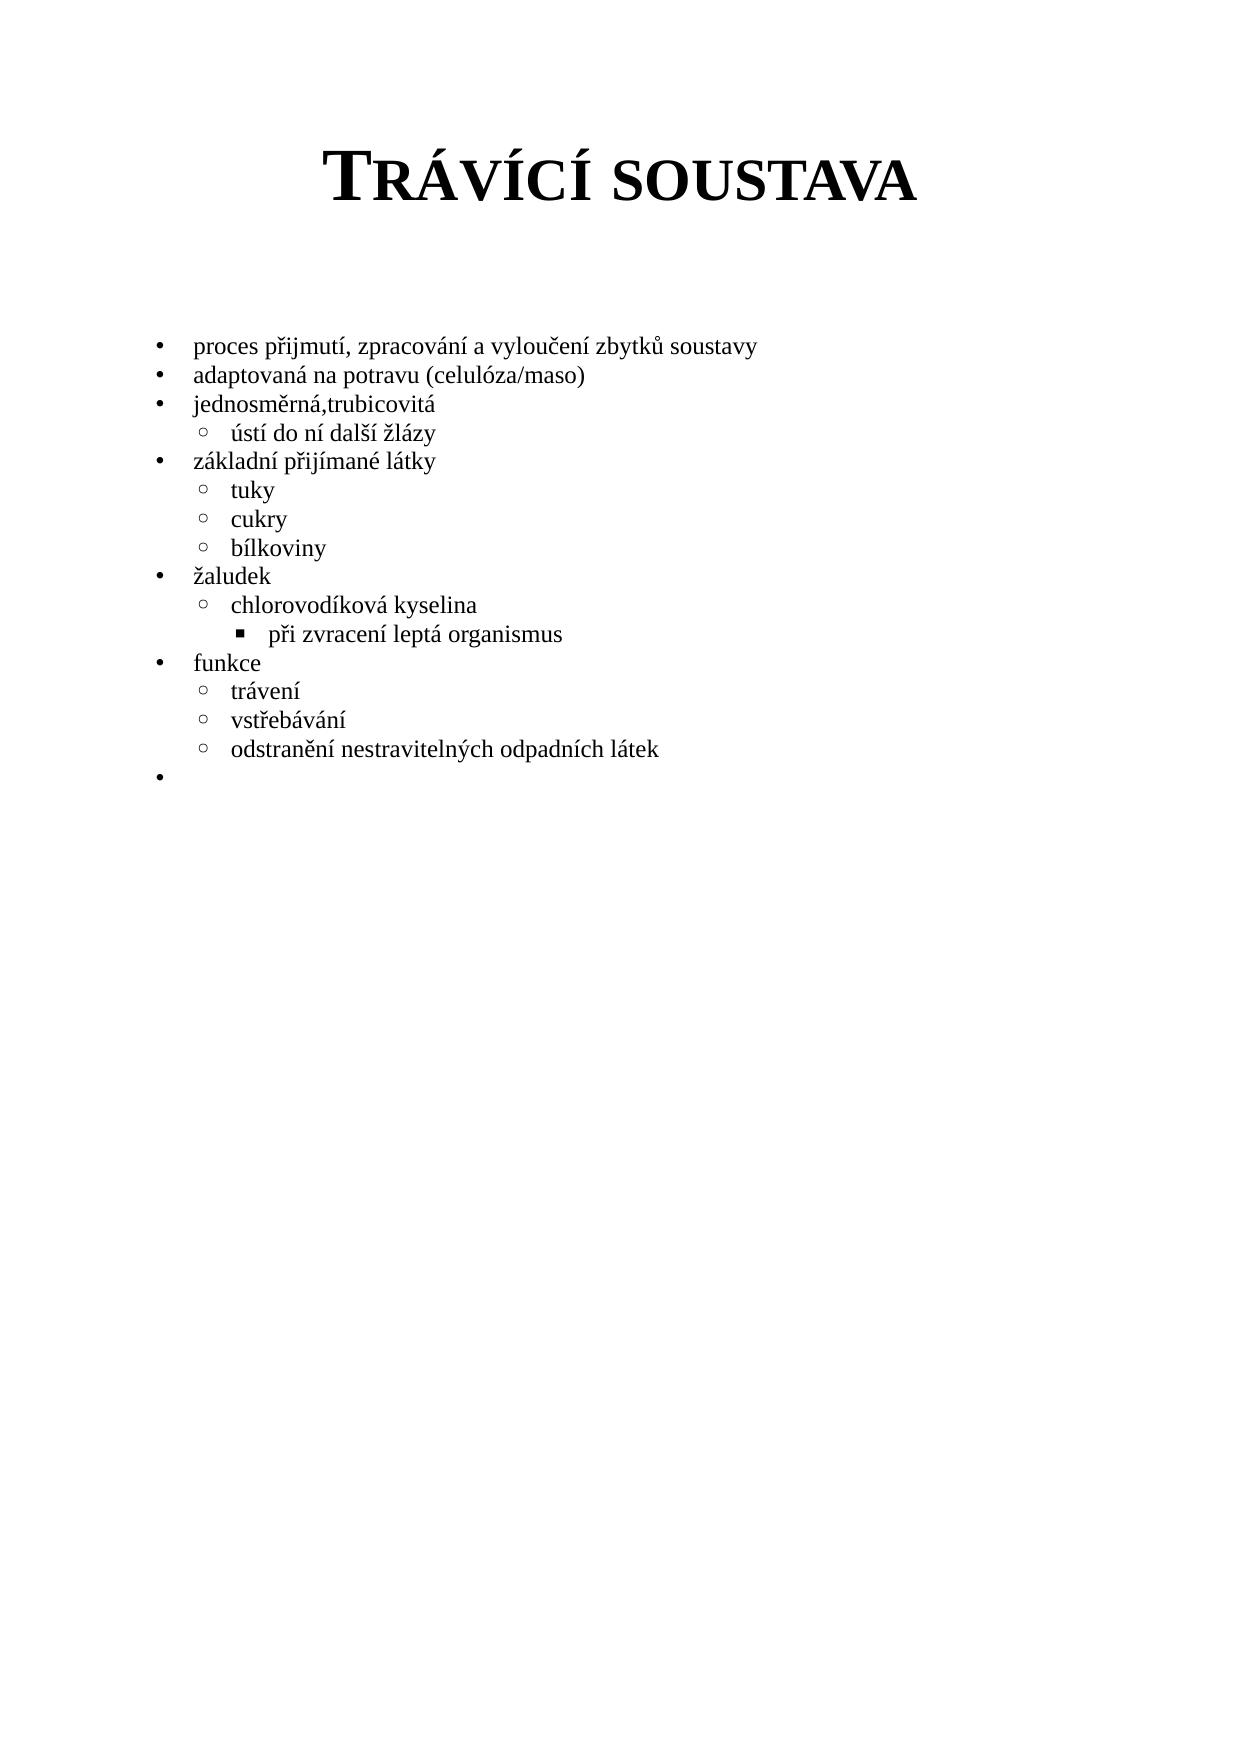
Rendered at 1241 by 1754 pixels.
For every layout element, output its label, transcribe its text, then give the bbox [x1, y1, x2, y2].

list tuky [193, 475, 1122, 504]
list funkce [156, 648, 1122, 676]
list základní přijímané látky [156, 446, 1122, 475]
list proces přijmutí, zpracování a vyloučení zbytků soustavy [156, 331, 1122, 360]
list cukry [193, 504, 1122, 533]
text Trávící soustava [118, 130, 1122, 216]
list ústí do ní další žlázy [193, 418, 1122, 446]
list při zvracení leptá organismus [231, 619, 1122, 648]
list odstranění nestravitelných odpadních látek [193, 734, 1122, 763]
list bílkoviny [193, 533, 1122, 561]
list adaptovaná na potravu (celulóza/maso) [156, 360, 1122, 389]
list vstřebávání [193, 705, 1122, 734]
list žaludek [156, 561, 1122, 590]
list chlorovodíková kyselina [193, 590, 1122, 619]
list jednosměrná,trubicovitá [156, 389, 1122, 418]
list trávení [193, 676, 1122, 705]
